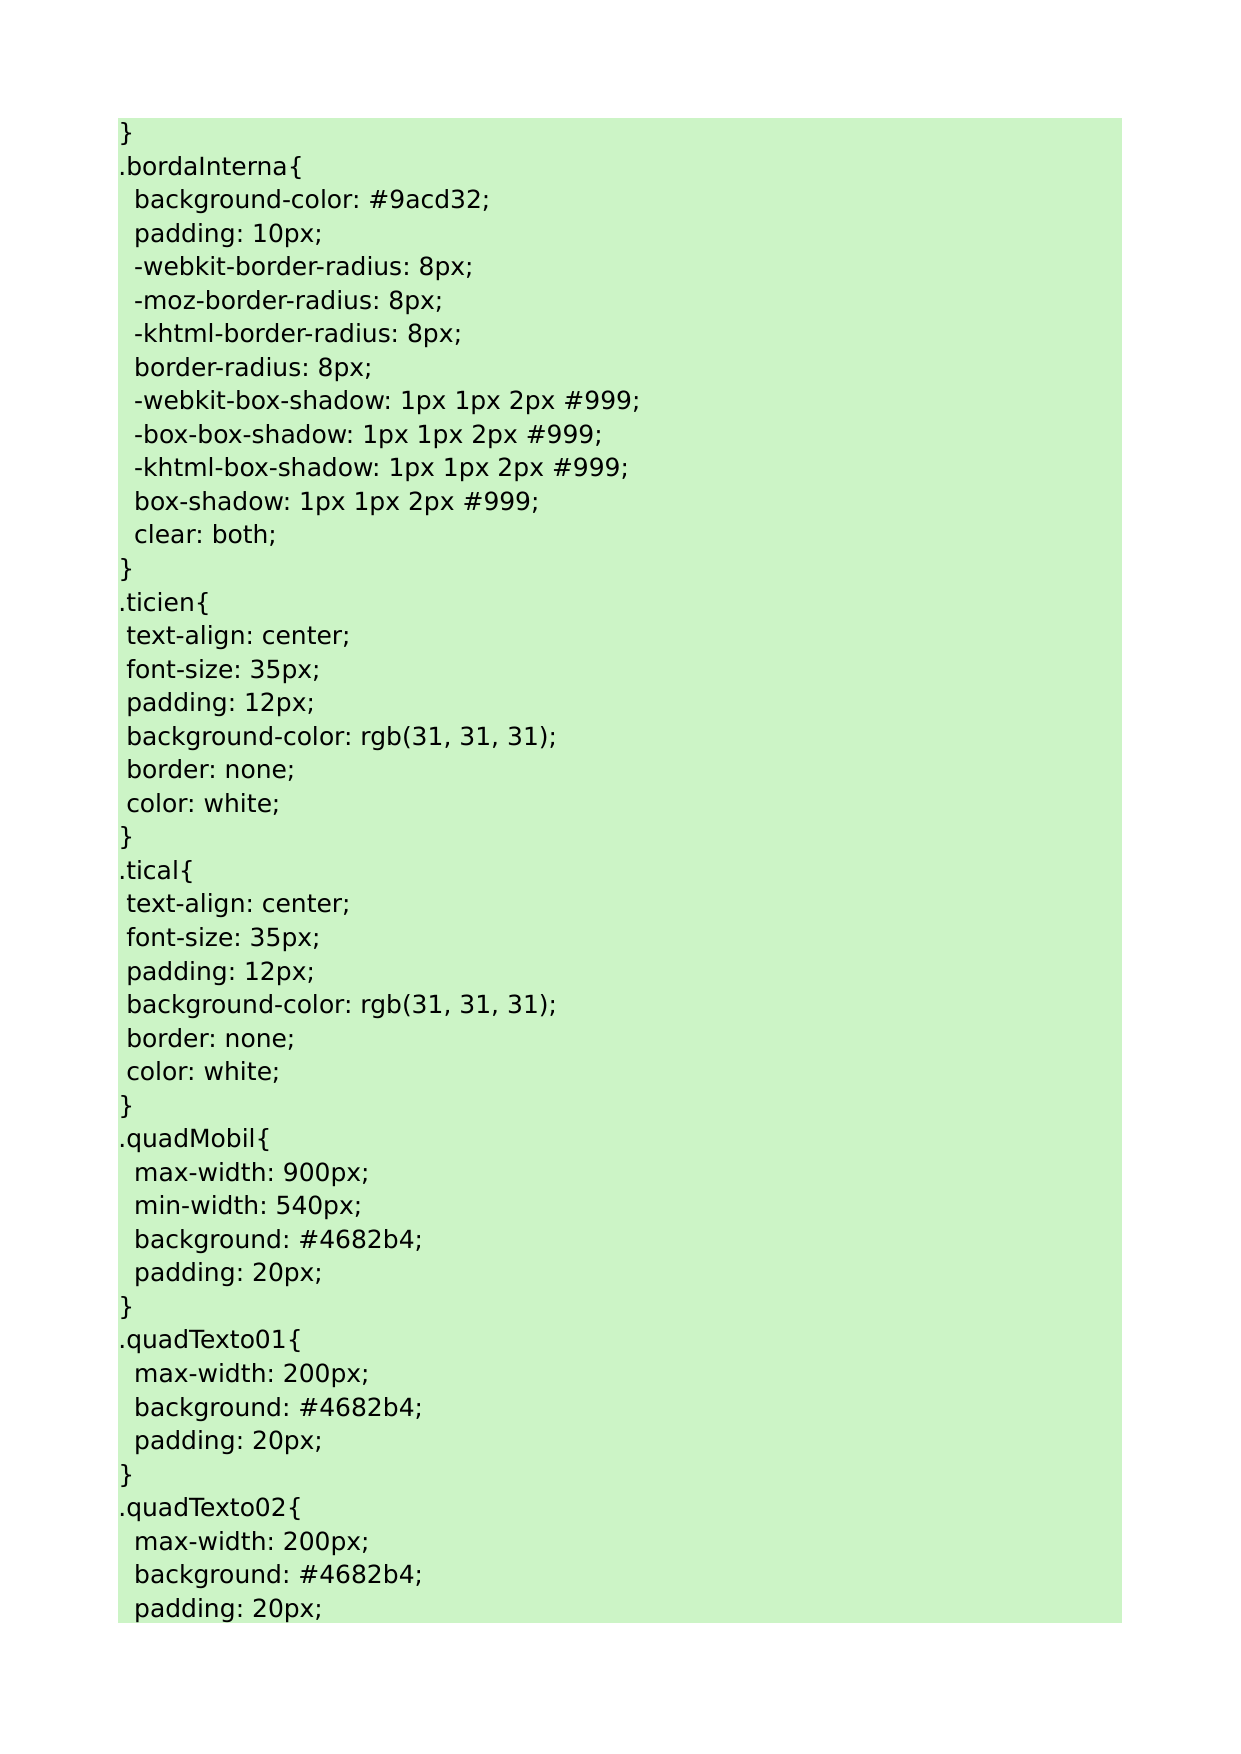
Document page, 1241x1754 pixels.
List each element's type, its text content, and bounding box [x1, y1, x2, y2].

text } [118, 118, 1122, 147]
text background: #4682b4; [118, 1393, 1122, 1422]
text border-radius: 8px; [118, 353, 1122, 382]
text .bordaInterna{ [118, 152, 1122, 181]
text .quadTexto02{ [118, 1493, 1122, 1522]
text border: none; [118, 755, 1122, 784]
text } [118, 1292, 1122, 1321]
text clear: both; [118, 521, 1122, 550]
text background-color: #9acd32; [118, 185, 1122, 214]
text text-align: center; [118, 621, 1122, 650]
text min-width: 540px; [118, 1191, 1122, 1221]
text -khtml-border-radius: 8px; [118, 319, 1122, 348]
text background: #4682b4; [118, 1225, 1122, 1254]
text .ticien{ [118, 588, 1122, 617]
text padding: 20px; [118, 1258, 1122, 1288]
text max-width: 200px; [118, 1359, 1122, 1388]
text -khtml-box-shadow: 1px 1px 2px #999; [118, 453, 1122, 483]
text padding: 10px; [118, 219, 1122, 248]
text max-width: 900px; [118, 1158, 1122, 1187]
text padding: 12px; [118, 688, 1122, 717]
text box-shadow: 1px 1px 2px #999; [118, 487, 1122, 516]
text .quadMobil{ [118, 1124, 1122, 1153]
text } [118, 822, 1122, 852]
text -webkit-border-radius: 8px; [118, 252, 1122, 281]
text } [118, 1460, 1122, 1489]
text -webkit-box-shadow: 1px 1px 2px #999; [118, 386, 1122, 416]
text } [118, 1091, 1122, 1120]
text background-color: rgb(31, 31, 31); [118, 722, 1122, 751]
text color: white; [118, 789, 1122, 818]
text padding: 20px; [118, 1594, 1122, 1623]
text font-size: 35px; [118, 923, 1122, 952]
text -moz-border-radius: 8px; [118, 286, 1122, 315]
text text-align: center; [118, 889, 1122, 919]
text border: none; [118, 1024, 1122, 1053]
text background-color: rgb(31, 31, 31); [118, 990, 1122, 1019]
text color: white; [118, 1057, 1122, 1086]
text padding: 20px; [118, 1426, 1122, 1455]
text padding: 12px; [118, 957, 1122, 986]
text -box-box-shadow: 1px 1px 2px #999; [118, 420, 1122, 449]
text font-size: 35px; [118, 655, 1122, 684]
text } [118, 554, 1122, 583]
text background: #4682b4; [118, 1560, 1122, 1589]
text .tical{ [118, 856, 1122, 885]
text max-width: 200px; [118, 1527, 1122, 1556]
text .quadTexto01{ [118, 1326, 1122, 1355]
